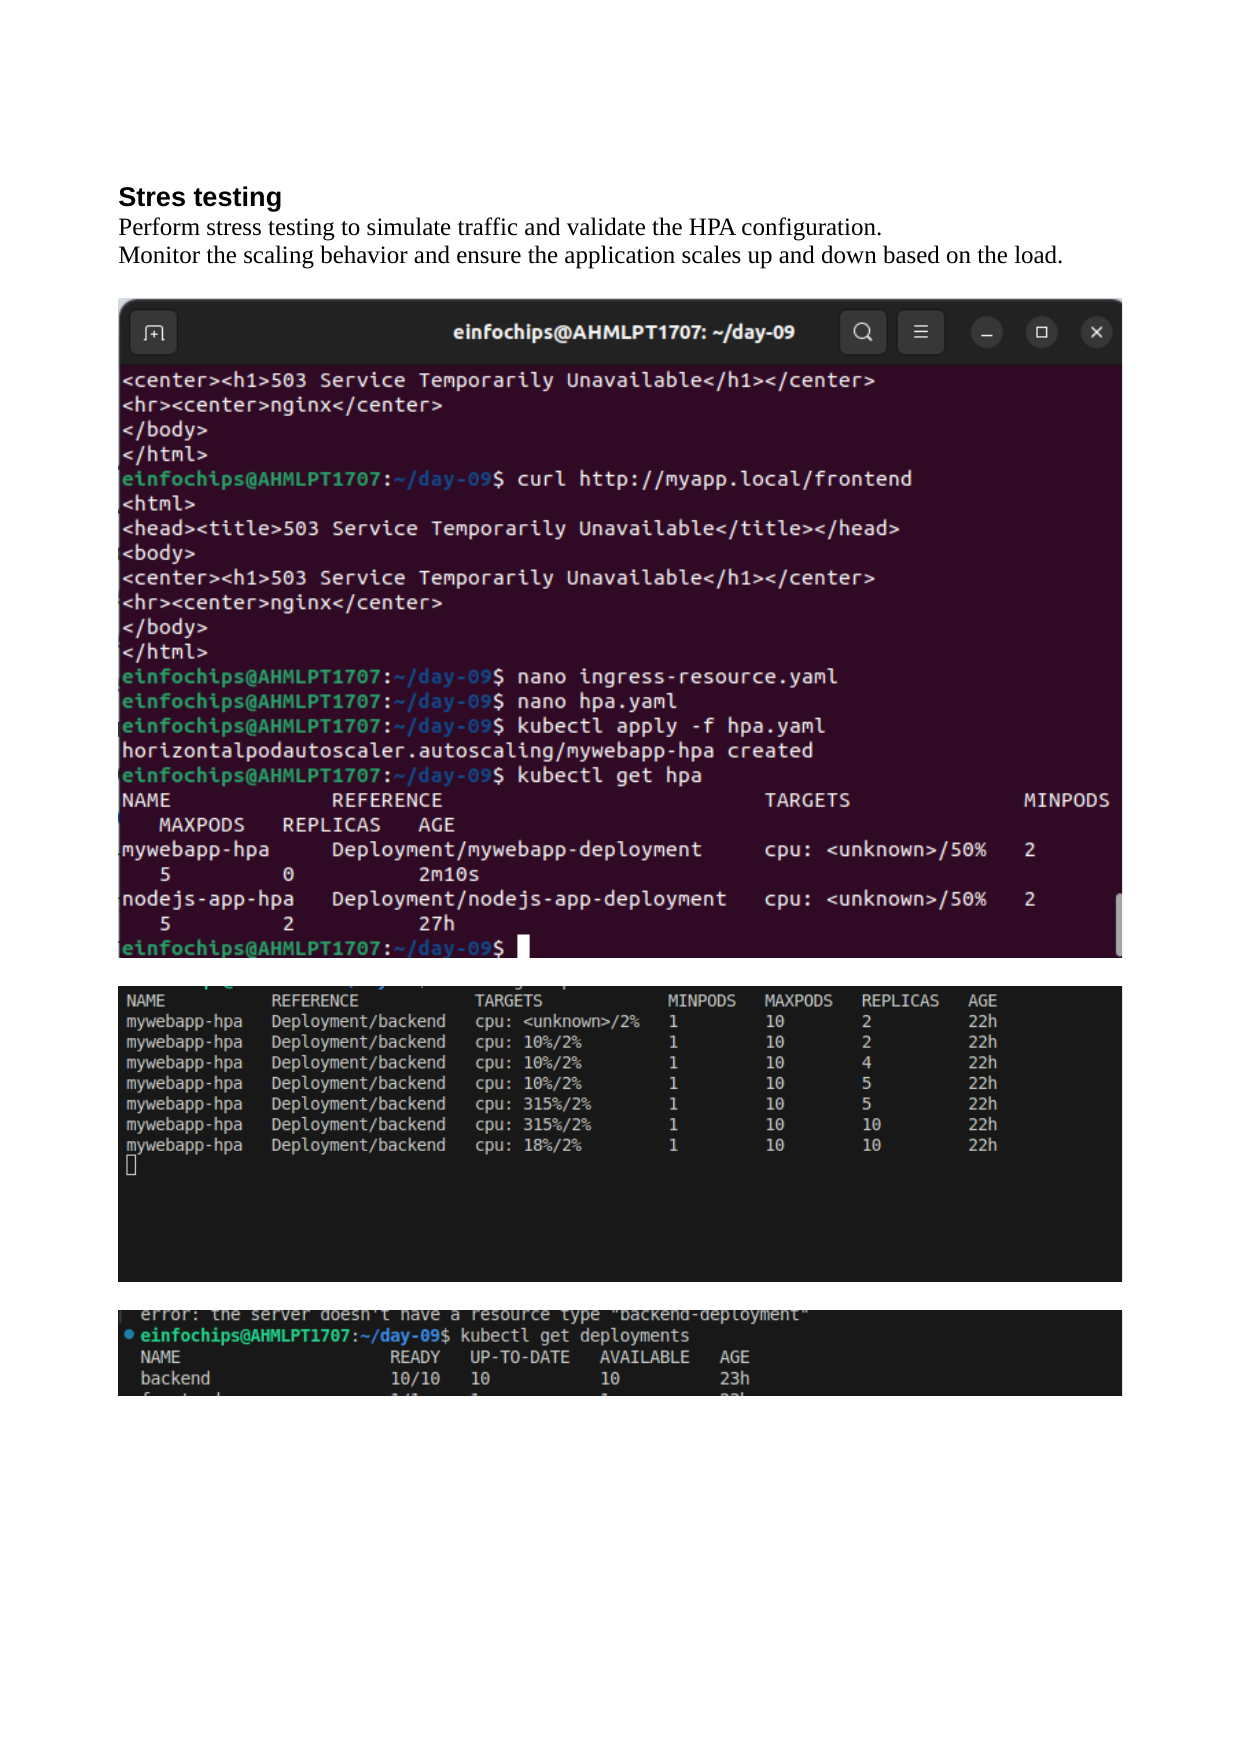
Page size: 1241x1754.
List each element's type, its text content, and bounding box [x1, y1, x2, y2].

text Stres testing [118, 181, 1122, 212]
text Perform stress testing to simulate traffic and validate the HPA configuration. [118, 212, 1122, 241]
picture [118, 1310, 1123, 1396]
picture [118, 986, 1123, 1282]
text Monitor the scaling behavior and ensure the application scales up and down based on the load. [118, 241, 1122, 269]
picture [118, 298, 1123, 958]
